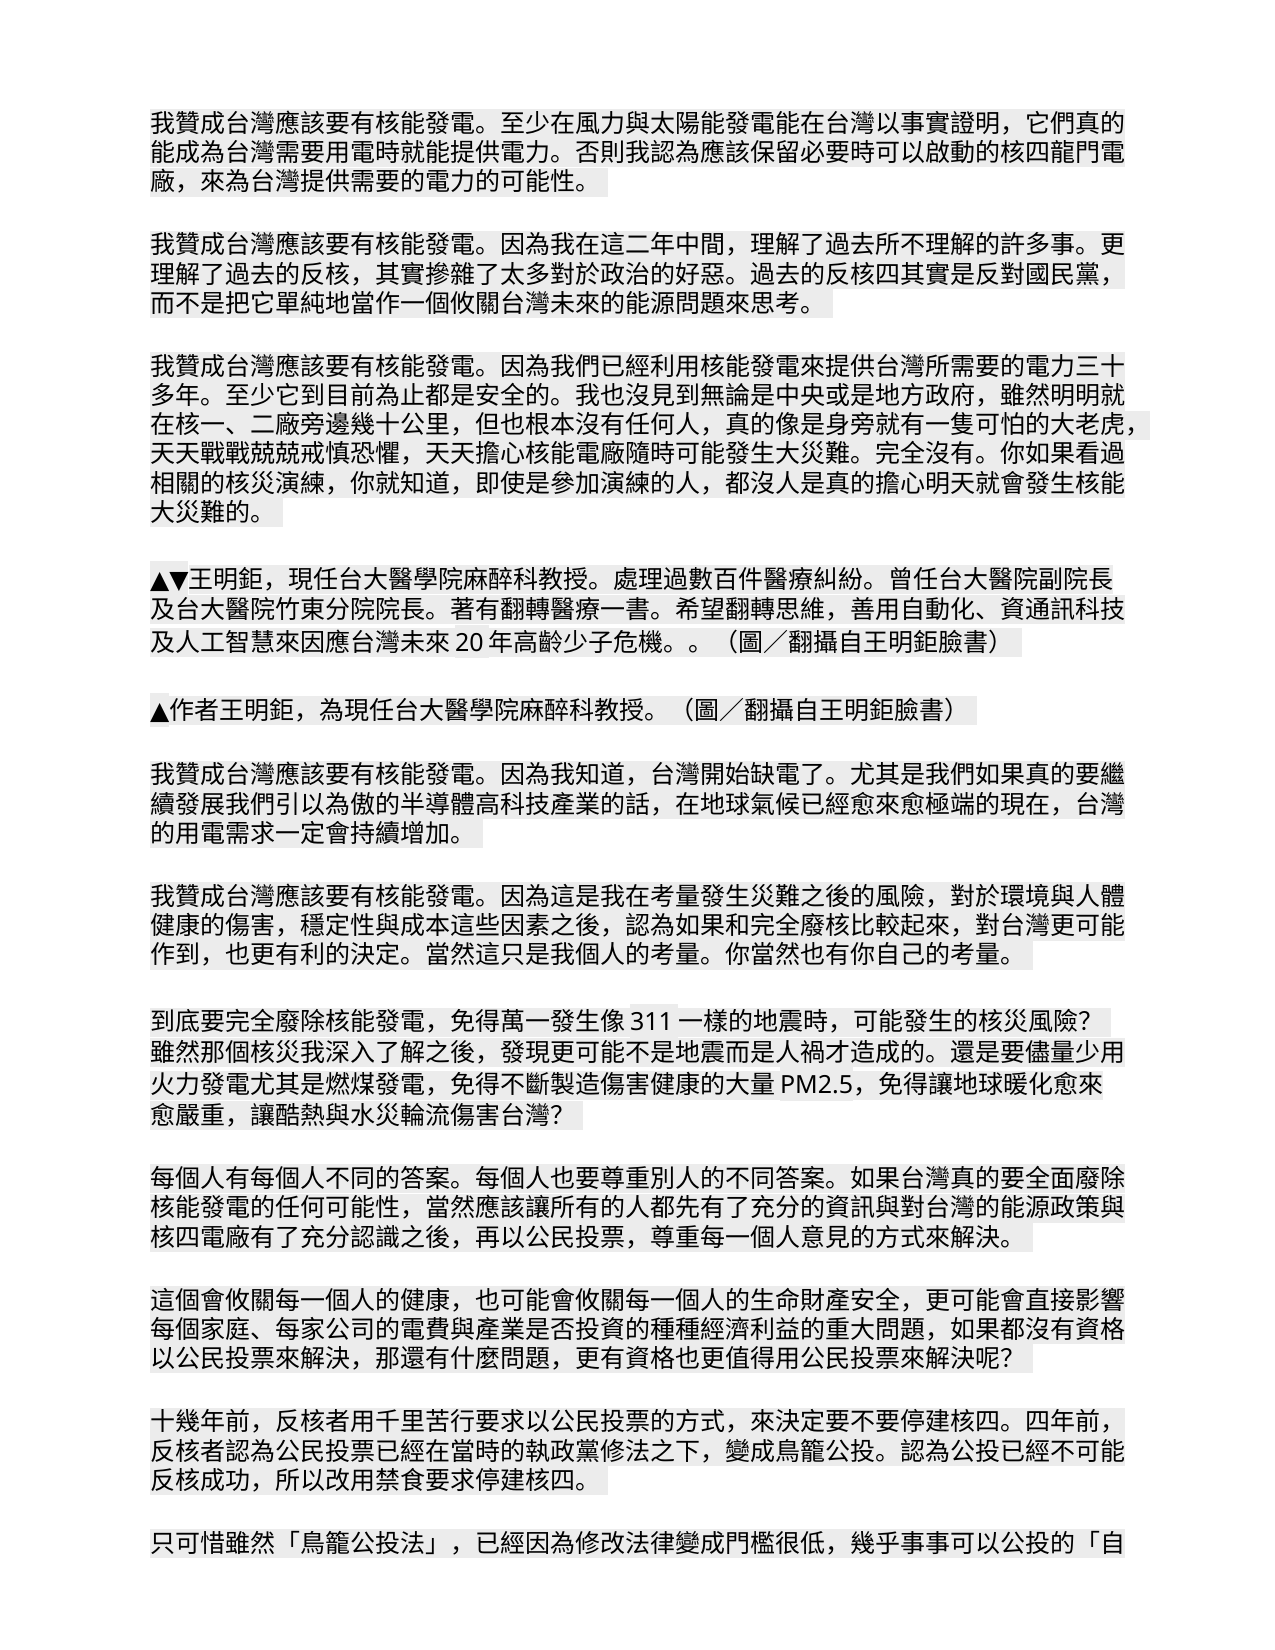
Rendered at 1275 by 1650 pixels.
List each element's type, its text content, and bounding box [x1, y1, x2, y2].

text 以核養綠是不想漲電費公投 台大醫師：大嬸智慧勝書生 https://udn.com/news/story/6656/3333818 2018-08-27 聯合報 記者吳淑君╱即時報導 因為憂心2025非核家園帶來的災難，台大醫院前副院長王明鉅日前上街頭，到台北車站號召以核養綠公投連署，被拒絕20次後，轉機竟是出現在一旁的街友，志工解釋以核養綠落落長，現場大嬸看不下去，脫口說就是「不想漲電費的公投」「不想吸髒空氣的公投」，王明鉅驚呼，大嬸智慧比他們這些書生強多了。 王明鉅在臉書PO文，紀錄他25日在台北車站南三門當連署志工的遭遇，他再也不怕被任何人拒絕了，許多人看了深受感動，也要投入當志工，找人連署。 王明鉅說，當天他主動問了20幾次，沒有一次能和路人說上超過10個字。他心想完蛋了，突然坐在地上的街友，對著他大聲叫著，「你們在那邊走來走去找人簽，我們不是人嗎？為什麼不來找我簽」，他一聽立刻走上去，把連署書、筆與背板全部遞上。 接下來，他收到一位來自核能研究所的連署書，也收到兩位年輕情侶一共四份的連署書，還收到專誠帶著兒女，說一定要看到王院長的臉書老友的當場連署。更有人一口氣要了20份，問我下午南三門還會不會有人在，她會簽好立刻送回來，他超開心的。 有許多不清楚「以核養綠」公投，年輕志工向他們解釋，沒想到現場的大嬸阿姨，教年輕人說，就告訴他們「不想漲電費的公投」「不想吸髒空氣的公投」就對了啦。還有位阿姨教他，應該透過軍公教團體，透過社區的各種協會與組織去發放，保證一下子就能拿到十萬份，他感嘆，大嬸的智慧，真的比他們高得多。 王明鉅說，30萬人連署書目標，達不達得到他不知道，但他知道大家沒有放棄的資格。雖然8月31日是預定的終點日，但他想也許下周六的9月1日還有一個最後衝刺的機會。畢竟，這個攸關台灣未來40年能源穩定的事，實在太重要了。 ================= 王明鉅／政黨輪替、非核家園信仰成真 我反核信念卻開始動搖 2018年06月25日 文／王明鉅 第四核能發電廠，從二十多年立法院通過預算開始，就一直是當時在野黨反對的焦點。在野黨連續幾次要求核四公投的「千里苦行」。以及到了2014年太陽花學運結束之後，反核人士因為認為公投法把公民投票修成鳥籠公投，改為以「禁食」要求停建核四。 2011年的日本311大地震的福島核災，更為反對核四增加了最強力的理由。於是在可能失去政權的威脅之下，執政黨先是提出核四公投但是不敢付諸行動的革命性主張，隔年就作出了封存核四等待公投的決定。 從很久之前的「千里苦行」開始，我一直都反核。我反核的認知是，一：核能很危險。二：台灣根本不缺電。三：核四根本就是黨國威權體制下代表性的黑箱工程。核四根本就不必蓋，當然更不能啟動。反核四就等於是反國民黨威權，所以在追求台灣自由民主的同時，當然一定、絕對要反核也反核四到底。 在那個封存核四決定的當下，我也歡欣鼓舞。反對了那麼久的事，終於成功。令人討厭的政權終於露出敗象，當然開心。 雖然那只不過是四年前，但即使到了那個時候，我承認我對台灣到底該有什麼樣的能源政策？ 到底燃煤、天然氣、核能或是綠能發電，到底各有什麼風險？ 到底各會要多少成本？ 到底會對人體產生什麼傷害？ 以及更技術性的問題，到底核四是什麼碗糕，為什麼明明很老舊的核一、核二可以繼續用，但是全新的核四就是不能用……。的確是完全無知的。 當時我只知道，反正反核四就是反國民黨，停建核四就是反國民黨的勝利，其他的就不必管那麼多了！政黨輪替了，非核家園的信仰也成真了，甚至都寫進電業法了。然後核四的燃料棒也準備送回原廠報廢了。 當一切都將成為事實的時候，我反核的信念卻開始動搖了。因為我開始理解，台灣的能源政策絕對不只是擁核、反核這麼簡單。這是個一定要考慮台灣未來產業對能源的需求，考慮各種發電方式的風險與成本的利弊得失，考慮各種方式對環境與每一個人的身體健康的複雜問題。 這麼複雜的問題當然不能用「我是人，我反核」這麼簡單又煽動的詞句來處理與全部概括。即使是核電到底有多危險？台灣到底缺不缺電？ 如果把反國民黨的成分去掉之後，仍然一定要反核四到底嗎？這些更技術與更枝節的問題，我也開始有了不同的答案。 我贊成台灣應該要有核能發電。至少在風力與太陽能發電能在台灣以事實證明，它們真的能成為台灣需要用電時就能提供電力。否則我認為應該保留必要時可以啟動的核四龍門電廠，來為台灣提供需要的電力的可能性。 我贊成台灣應該要有核能發電。因為我在這二年中間，理解了過去所不理解的許多事。更理解了過去的反核，其實摻雜了太多對於政治的好惡。過去的反核四其實是反對國民黨，而不是把它單純地當作一個攸關台灣未來的能源問題來思考。 我贊成台灣應該要有核能發電。因為我們已經利用核能發電來提供台灣所需要的電力三十多年。至少它到目前為止都是安全的。我也沒見到無論是中央或是地方政府，雖然明明就在核一、二廠旁邊幾十公里，但也根本沒有任何人，真的像是身旁就有一隻可怕的大老虎，天天戰戰兢兢戒慎恐懼，天天擔心核能電廠隨時可能發生大災難。完全沒有。你如果看過相關的核災演練，你就知道，即使是參加演練的人，都沒人是真的擔心明天就會發生核能大災難的。 ▲▼王明鉅，現任台大醫學院麻醉科教授。處理過數百件醫療糾紛。曾任台大醫院副院長及台大醫院竹東分院院長。著有翻轉醫療一書。希望翻轉思維，善用自動化、資通訊科技及人工智慧來因應台灣未來20年高齡少子危機。。（圖／翻攝自王明鉅臉書） ▲作者王明鉅，為現任台大醫學院麻醉科教授。（圖／翻攝自王明鉅臉書） 我贊成台灣應該要有核能發電。因為我知道，台灣開始缺電了。尤其是我們如果真的要繼續發展我們引以為傲的半導體高科技產業的話，在地球氣候已經愈來愈極端的現在，台灣的用電需求一定會持續增加。 我贊成台灣應該要有核能發電。因為這是我在考量發生災難之後的風險，對於環境與人體健康的傷害，穩定性與成本這些因素之後，認為如果和完全廢核比較起來，對台灣更可能作到，也更有利的決定。當然這只是我個人的考量。你當然也有你自己的考量。 到底要完全廢除核能發電，免得萬一發生像311一樣的地震時，可能發生的核災風險？ 雖然那個核災我深入了解之後，發現更可能不是地震而是人禍才造成的。還是要儘量少用火力發電尤其是燃煤發電，免得不斷製造傷害健康的大量PM2.5，免得讓地球暖化愈來愈嚴重，讓酷熱與水災輪流傷害台灣？ 每個人有每個人不同的答案。每個人也要尊重別人的不同答案。如果台灣真的要全面廢除核能發電的任何可能性，當然應該讓所有的人都先有了充分的資訊與對台灣的能源政策與核四電廠有了充分認識之後，再以公民投票，尊重每一個人意見的方式來解決。 這個會攸關每一個人的健康，也可能會攸關每一個人的生命財產安全，更可能會直接影響每個家庭、每家公司的電費與產業是否投資的種種經濟利益的重大問題，如果都沒有資格以公民投票來解決，那還有什麼問題，更有資格也更值得用公民投票來解決呢？ 十幾年前，反核者用千里苦行要求以公民投票的方式，來決定要不要停建核四。四年前，反核者認為公民投票已經在當時的執政黨修法之下，變成鳥籠公投。認為公投已經不可能反核成功，所以改用禁食要求停建核四。 只可惜雖然「鳥籠公投法」，已經因為修改法律變成門檻很低，幾乎事事可以公投的「自由自在公投法」了。但是執政者卻已經忘了，他們在野時苦行所走過的幾千幾萬公里，要求落實人民自己決定自己未來，「核四公投」的一貫主張。 他們已經直接就把廢核、廢核四，這個攸關每一個人的事，不必再講什麼人民自決，什麼公民投票，執政黨直接就替每一個人決定了。他們把他們的黨意直接等同民意，就是要廢除核能與核四，把它直接就寫進電業法裏，然後拿著一切依法辦理的藉口，阻擋任何想要「核四公投」的意見。 公民投票是基本人權。針對會影響每一個人的健康與生命安全，會影響每一個人的荷包，會影響每一個人未來的重大政策，公民投票更是最最基本的人權。「鳥籠公投法」修改了，新的「讓你不能公投的公投法」誕生了。執政者這麼快就忘掉了他們過去認為，「人民最大」，「人民自己決定自己的未來」這些最基本的人權理念嗎？這麼快就把他們當年最痛恨的「黨意等於民意」，變成現在徹底執行的政治信念了嗎？ 他們真的忘了嗎？ 還是他們沒有忘，只是執政之後突然發現，人民都很笨，當然一切就由我們來替他們作主就行了呢？你我都是人民。你我是不是都很笨，要別人來替我們作主才行？如果連這種絕對影響你我甚至你我的下一代，未來幾十年的生活、生命、財產、安全的大事，都這樣就讓別人替我們決定了，那未來我們自己，真的還能決定我們自己的未來嗎？ ●作者王明鉅，為現任台大醫學院麻醉科教授，處理過數百件醫療糾紛，並曾任台大醫院副院長及台大醫院竹東分院院長等職。著有翻轉醫療一書。希望翻轉思維，善用自動化、資通訊科技及人工智慧來因應台灣未來20年高齡少子危機。本文出自王明鉅臉書《核四公投—從反對核能到贊成核能》一文。 原文網址: https://goo.gl/F1ZZMn [150, 75, 1125, 1558]
